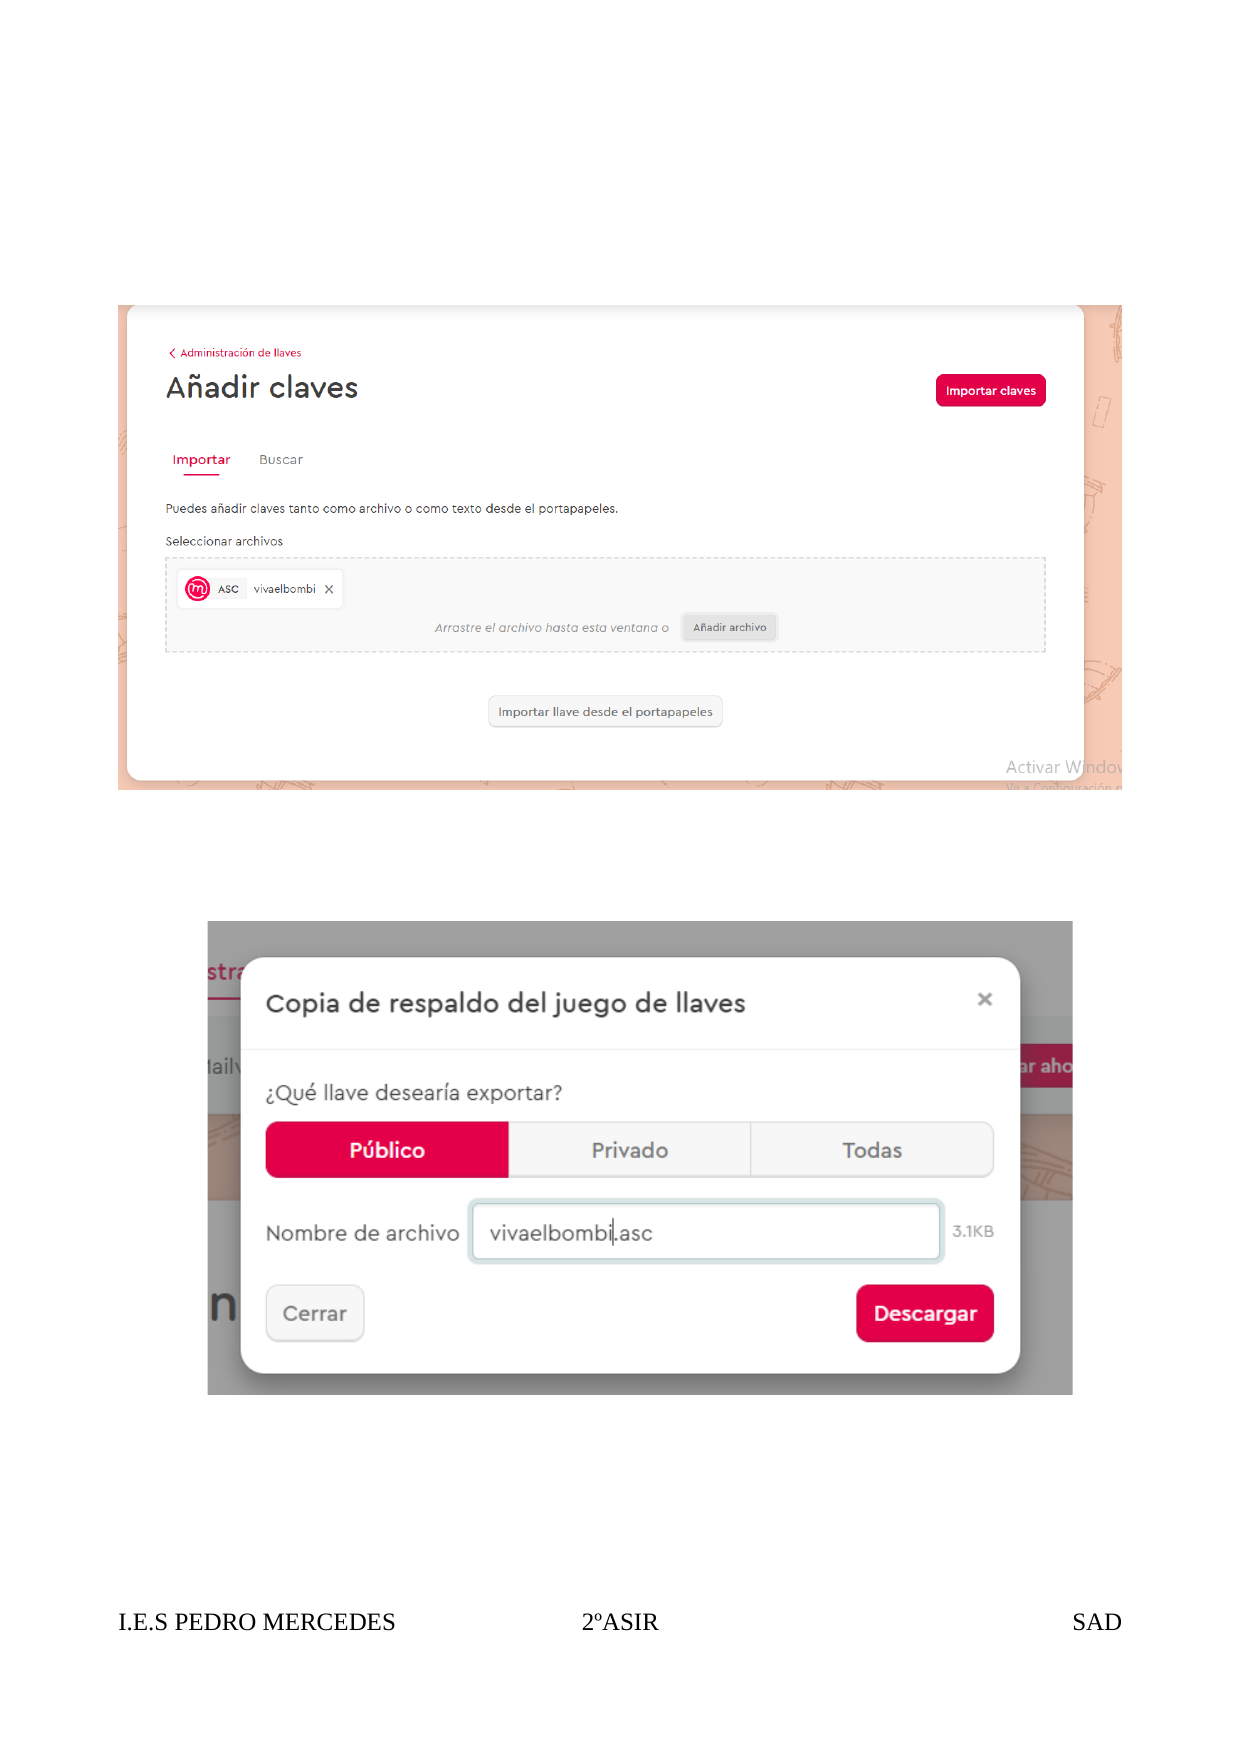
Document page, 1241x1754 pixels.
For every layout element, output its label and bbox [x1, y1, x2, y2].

picture [118, 305, 1123, 790]
picture [207, 921, 1073, 1395]
